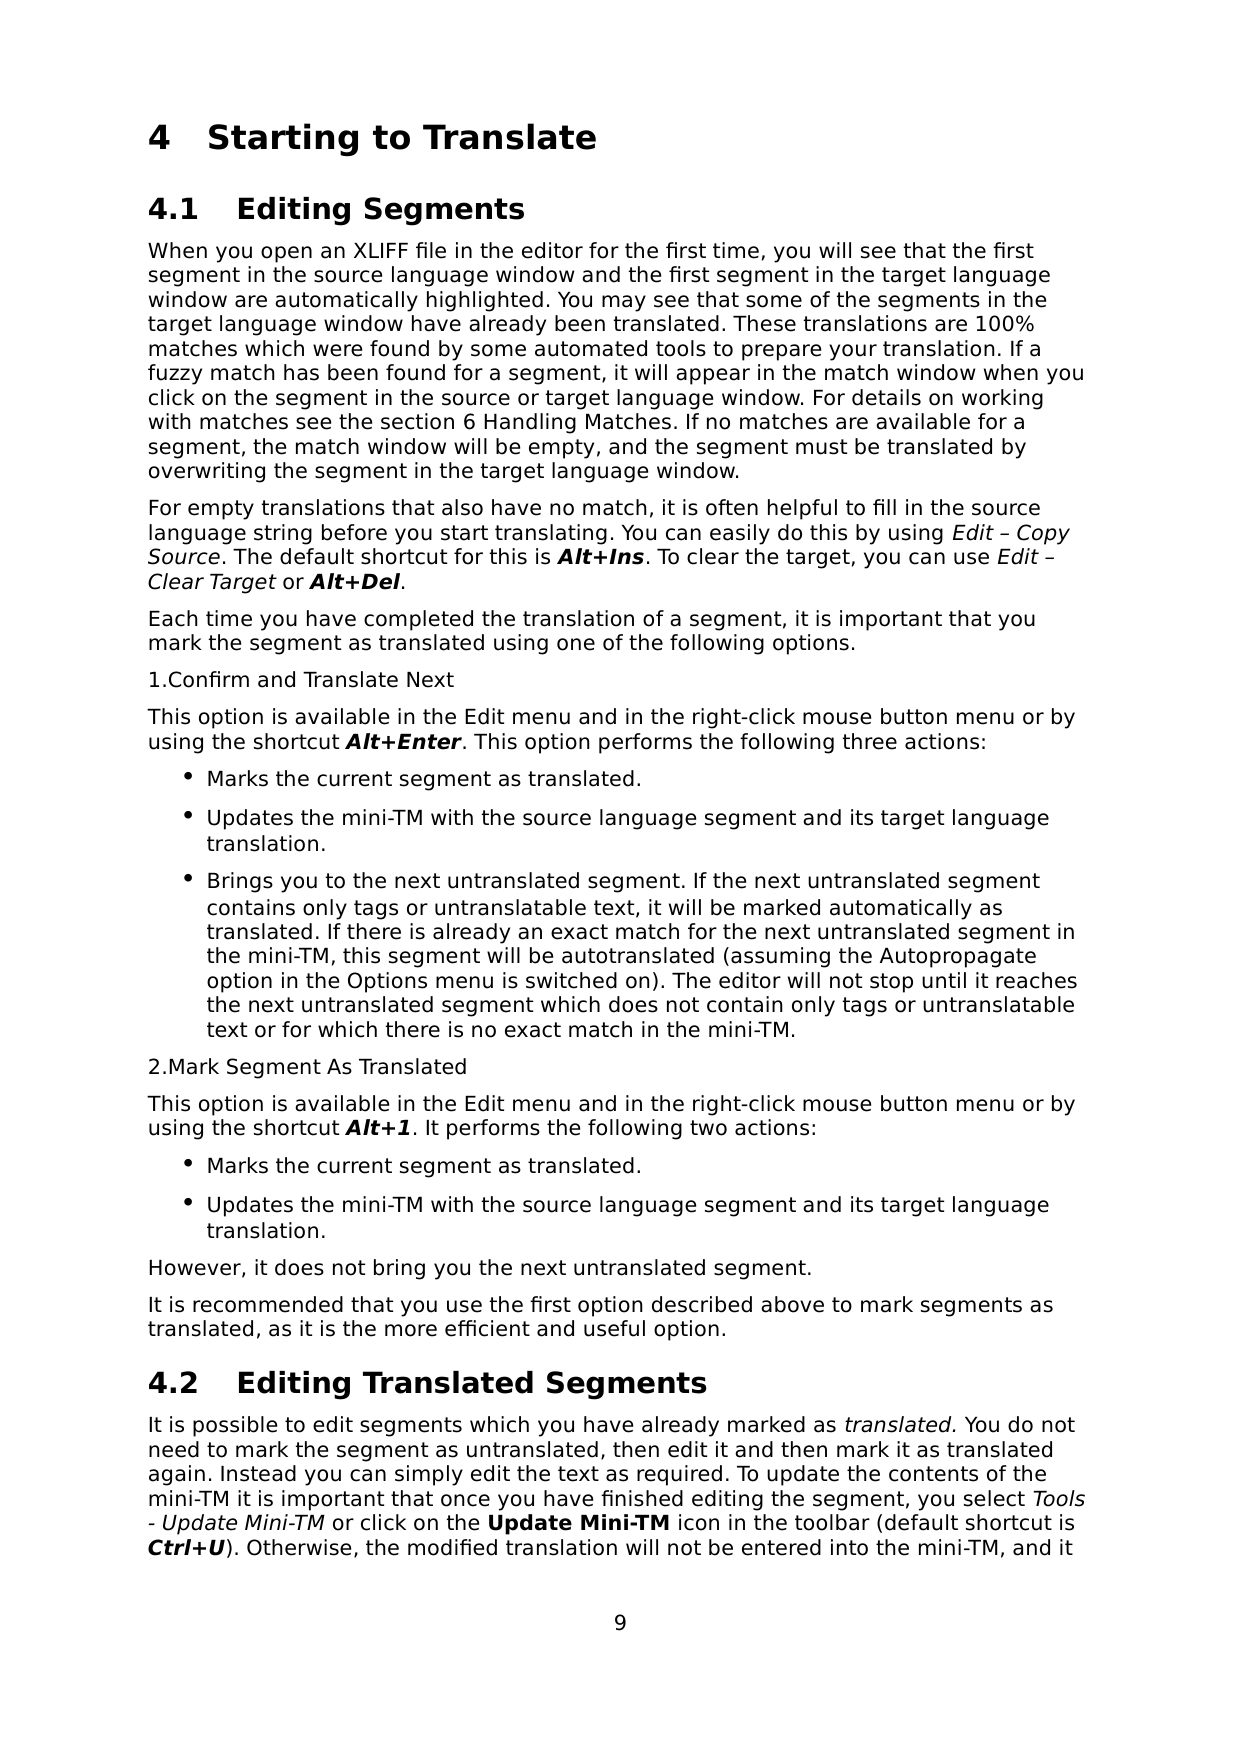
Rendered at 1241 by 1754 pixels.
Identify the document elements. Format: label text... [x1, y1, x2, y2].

list Confirm and Translate Next [148, 668, 1093, 693]
list Marks the current segment as translated. [183, 1153, 1093, 1180]
text When you open an XLIFF file in the editor for the first time, you will see that the first segment in the source language window and the first segment in the target language window are automatically highlighted. You may see that some of the segments in the target language window have already been translated. These translations are 100% matches which were found by some automated tools to prepare your translation. If a fuzzy match has been found for a segment, it will appear in the match window when you click on the segment in the source or target language window. For details on working with matches see the section 6 Handling Matches. If no matches are available for a segment, the match window will be empty, and the segment must be translated by overwriting the segment in the target language window. [148, 239, 1093, 484]
list Updates the mini-TM with the source language segment and its target language translation. [183, 806, 1093, 856]
subtitle Starting to Translate [148, 118, 1093, 157]
list Updates the mini-TM with the source language segment and its target language translation. [183, 1192, 1093, 1243]
subtitle Editing Translated Segments [148, 1367, 1093, 1401]
text Each time you have completed the translation of a segment, it is important that you mark the segment as translated using one of the following options. [148, 607, 1093, 656]
text This option is available in the Edit menu and in the right-click mouse button menu or by using the shortcut Alt+1. It performs the following two actions: [148, 1092, 1093, 1141]
text However, it does not bring you the next untranslated segment. [148, 1256, 1093, 1280]
text It is possible to edit segments which you have already marked as translated. You do not need to mark the segment as untranslated, then edit it and then mark it as translated again. Instead you can simply edit the text as required. To update the contents of the mini-TM it is important that once you have finished editing the segment, you select Tools - Update Mini-TM or click on the Update Mini-TM icon in the toolbar (default shortcut is Ctrl+U). Otherwise, the modified translation will not be entered into the mini-TM, and it [148, 1413, 1093, 1560]
subtitle Editing Segments [148, 192, 1093, 226]
list Brings you to the next untranslated segment. If the next untranslated segment contains only tags or untranslatable text, it will be marked automatically as translated. If there is already an exact match for the next untranslated segment in the mini-TM, this segment will be autotranslated (assuming the Autopropagate option in the Options menu is switched on). The editor will not stop until it reaches the next untranslated segment which does not contain only tags or untranslatable text or for which there is no exact match in the mini-TM. [183, 869, 1093, 1042]
text It is recommended that you use the first option described above to mark segments as translated, as it is the more efficient and useful option. [148, 1293, 1093, 1342]
text For empty translations that also have no match, it is often helpful to fill in the source language string before you start translating. You can easily do this by using Edit – Copy Source. The default shortcut for this is Alt+Ins. To clear the target, you can use Edit – Clear Target or Alt+Del. [148, 496, 1093, 594]
list Mark Segment As Translated [148, 1055, 1093, 1079]
text This option is available in the Edit menu and in the right-click mouse button menu or by using the shortcut Alt+Enter. This option performs the following three actions: [148, 705, 1093, 754]
list Marks the current segment as translated. [183, 767, 1093, 793]
